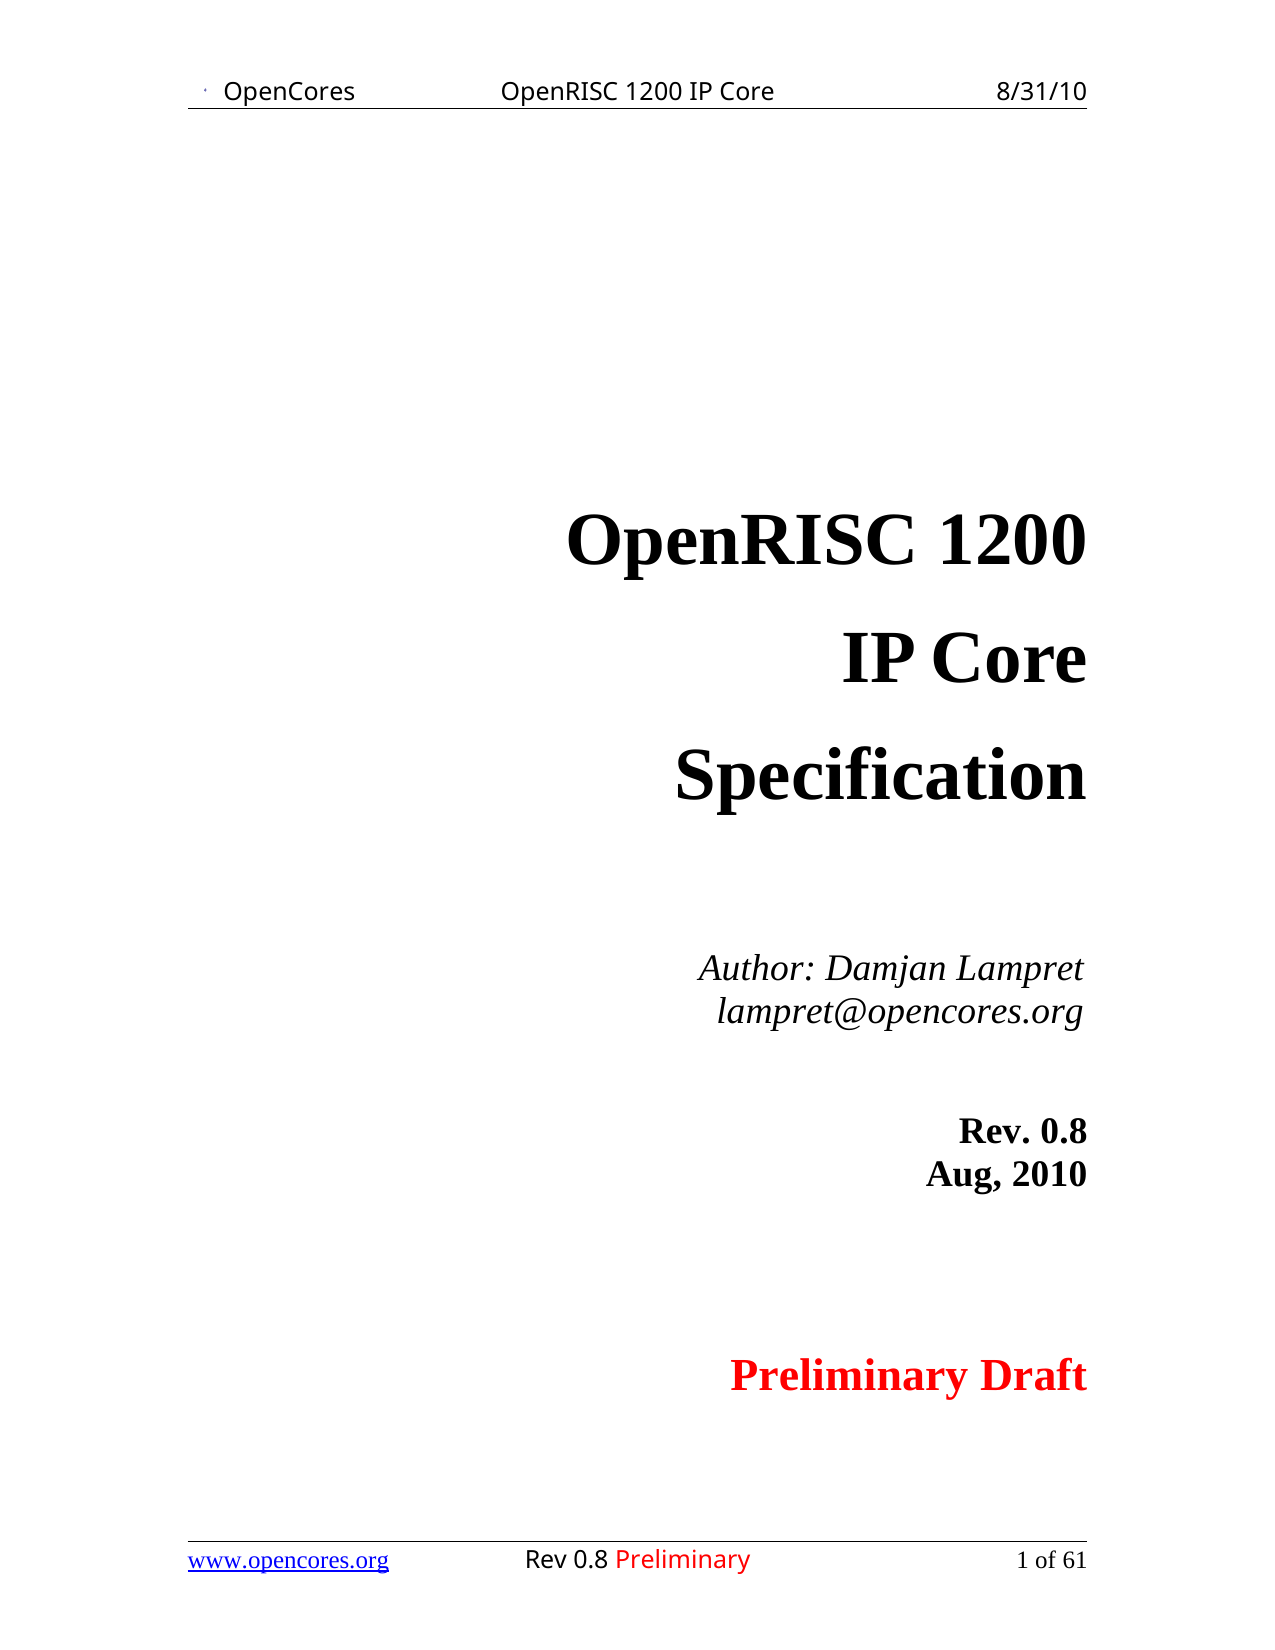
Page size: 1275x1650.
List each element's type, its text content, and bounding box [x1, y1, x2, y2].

title IP Core [187, 612, 1087, 698]
subtitle Preliminary Draft [187, 1348, 1087, 1401]
text lampret@opencores.org [187, 988, 1087, 1031]
subtitle Author: Damjan Lampret [187, 946, 1087, 988]
text Rev. 0.8 [187, 1108, 1087, 1151]
text Aug, 2010 [187, 1151, 1087, 1194]
title Specification [187, 729, 1087, 815]
title OpenRISC 1200 [187, 495, 1087, 581]
